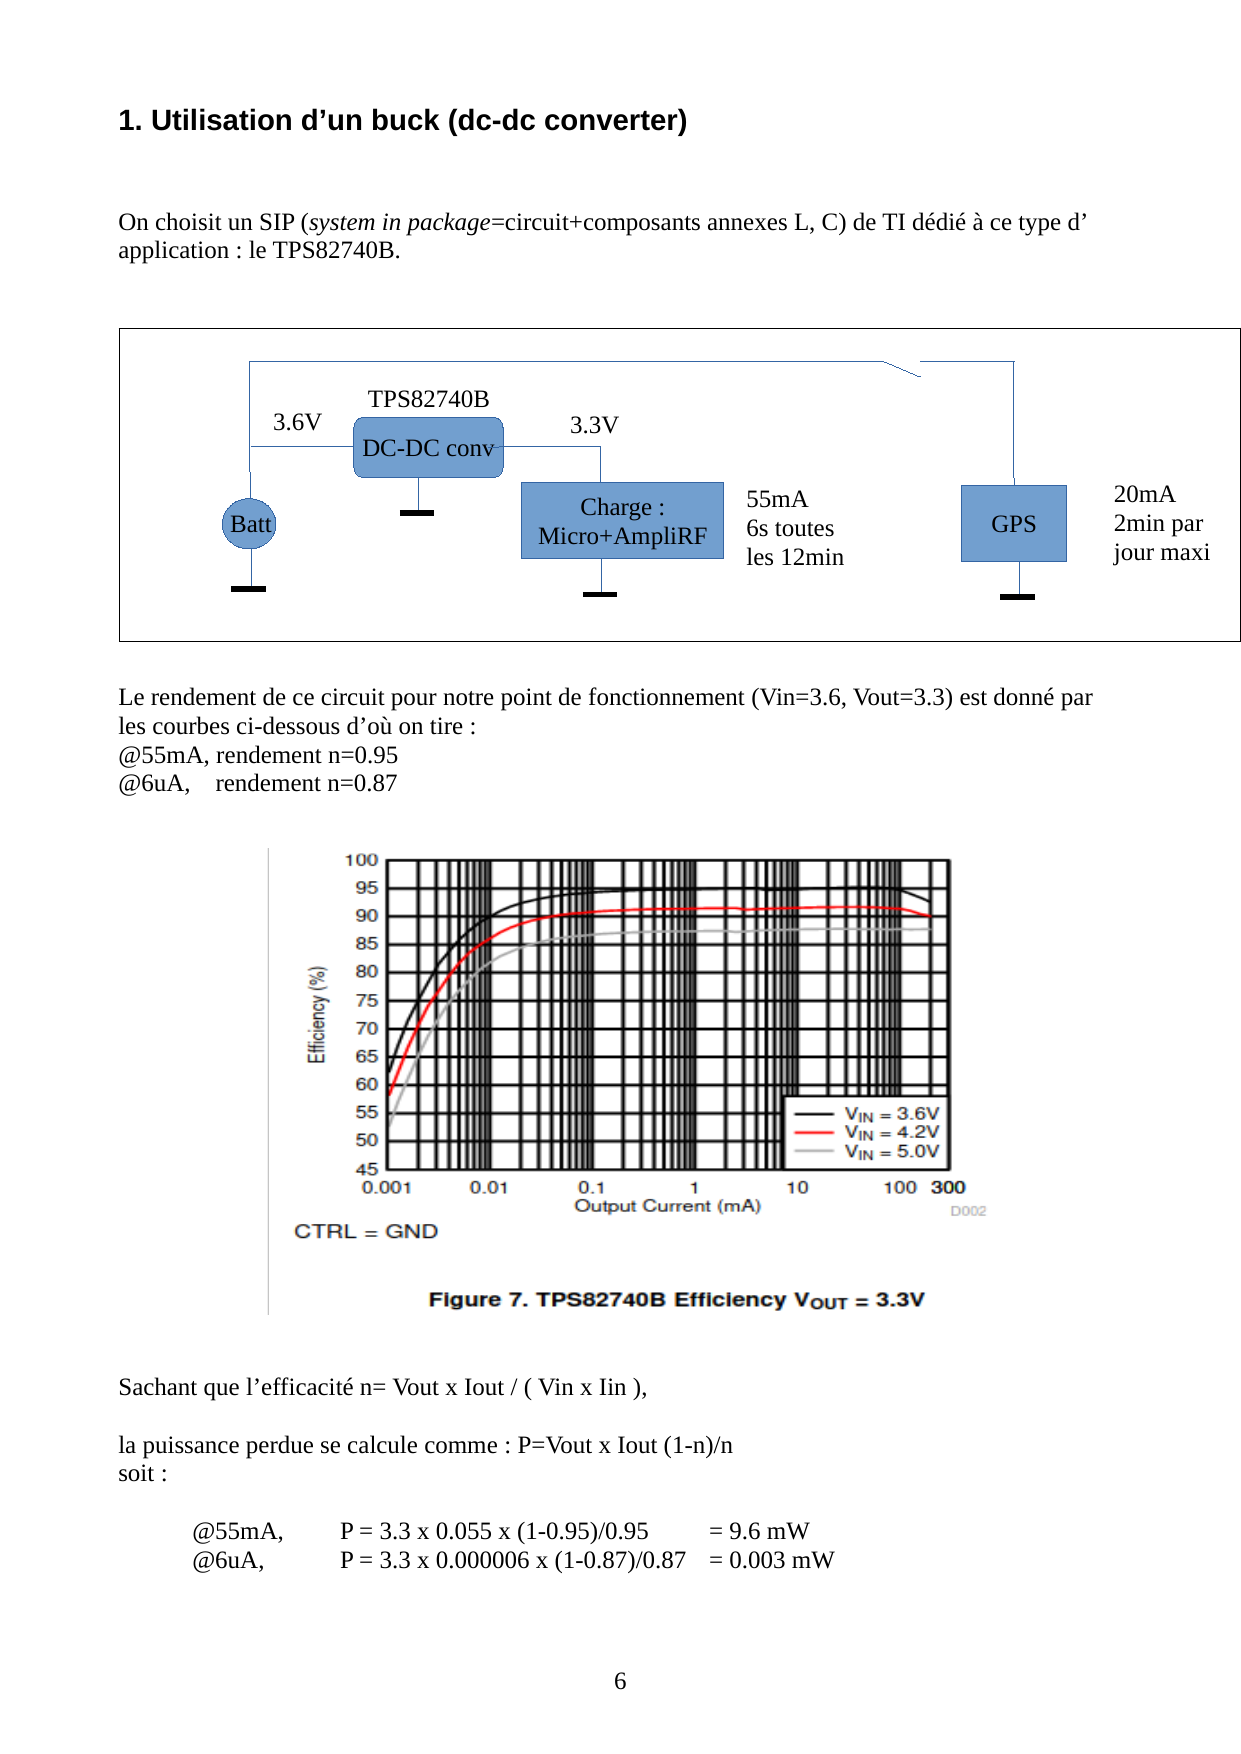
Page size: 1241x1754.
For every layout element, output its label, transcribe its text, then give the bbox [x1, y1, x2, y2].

text On choisit un SIP (system in package=circuit+composants annexes L, C) de TI dédié à ce type d’ application : le TPS82740B. [118, 207, 1122, 264]
text la puissance perdue se calcule comme : P=Vout x Iout (1-n)/n [118, 1430, 1122, 1458]
text soit : [118, 1458, 1122, 1487]
text @55mA, P = 3.3 x 0.055 x (1-0.95)/0.95 = 9.6 mW @6uA, P = 3.3 x 0.000006 x (1-0.87)/0.87 = 0.003 mW [118, 1516, 1122, 1573]
text Le rendement de ce circuit pour notre point de fonctionnement (Vin=3.6, Vout=3.3) est donné par les courbes ci-dessous d’où on tire : @55mA, rendement n=0.95 @6uA, rendement n=0.87 [118, 682, 1122, 797]
picture [267, 848, 1022, 1315]
text Le rendement de ce circuit pour notre point de fonctionnement (Vin=3.6, Vout=3.3) est donné par les courbes ci-dessous d’où on tire : @55mA, rendement n=0.95 @6uA, rendement n=0.87 [120, 329, 1240, 641]
text Sachant que l’efficacité n= Vout x Iout / ( Vin x Iin ), [118, 1372, 1122, 1401]
subtitle 1. Utilisation d’un buck (dc-dc converter) [118, 103, 1122, 137]
